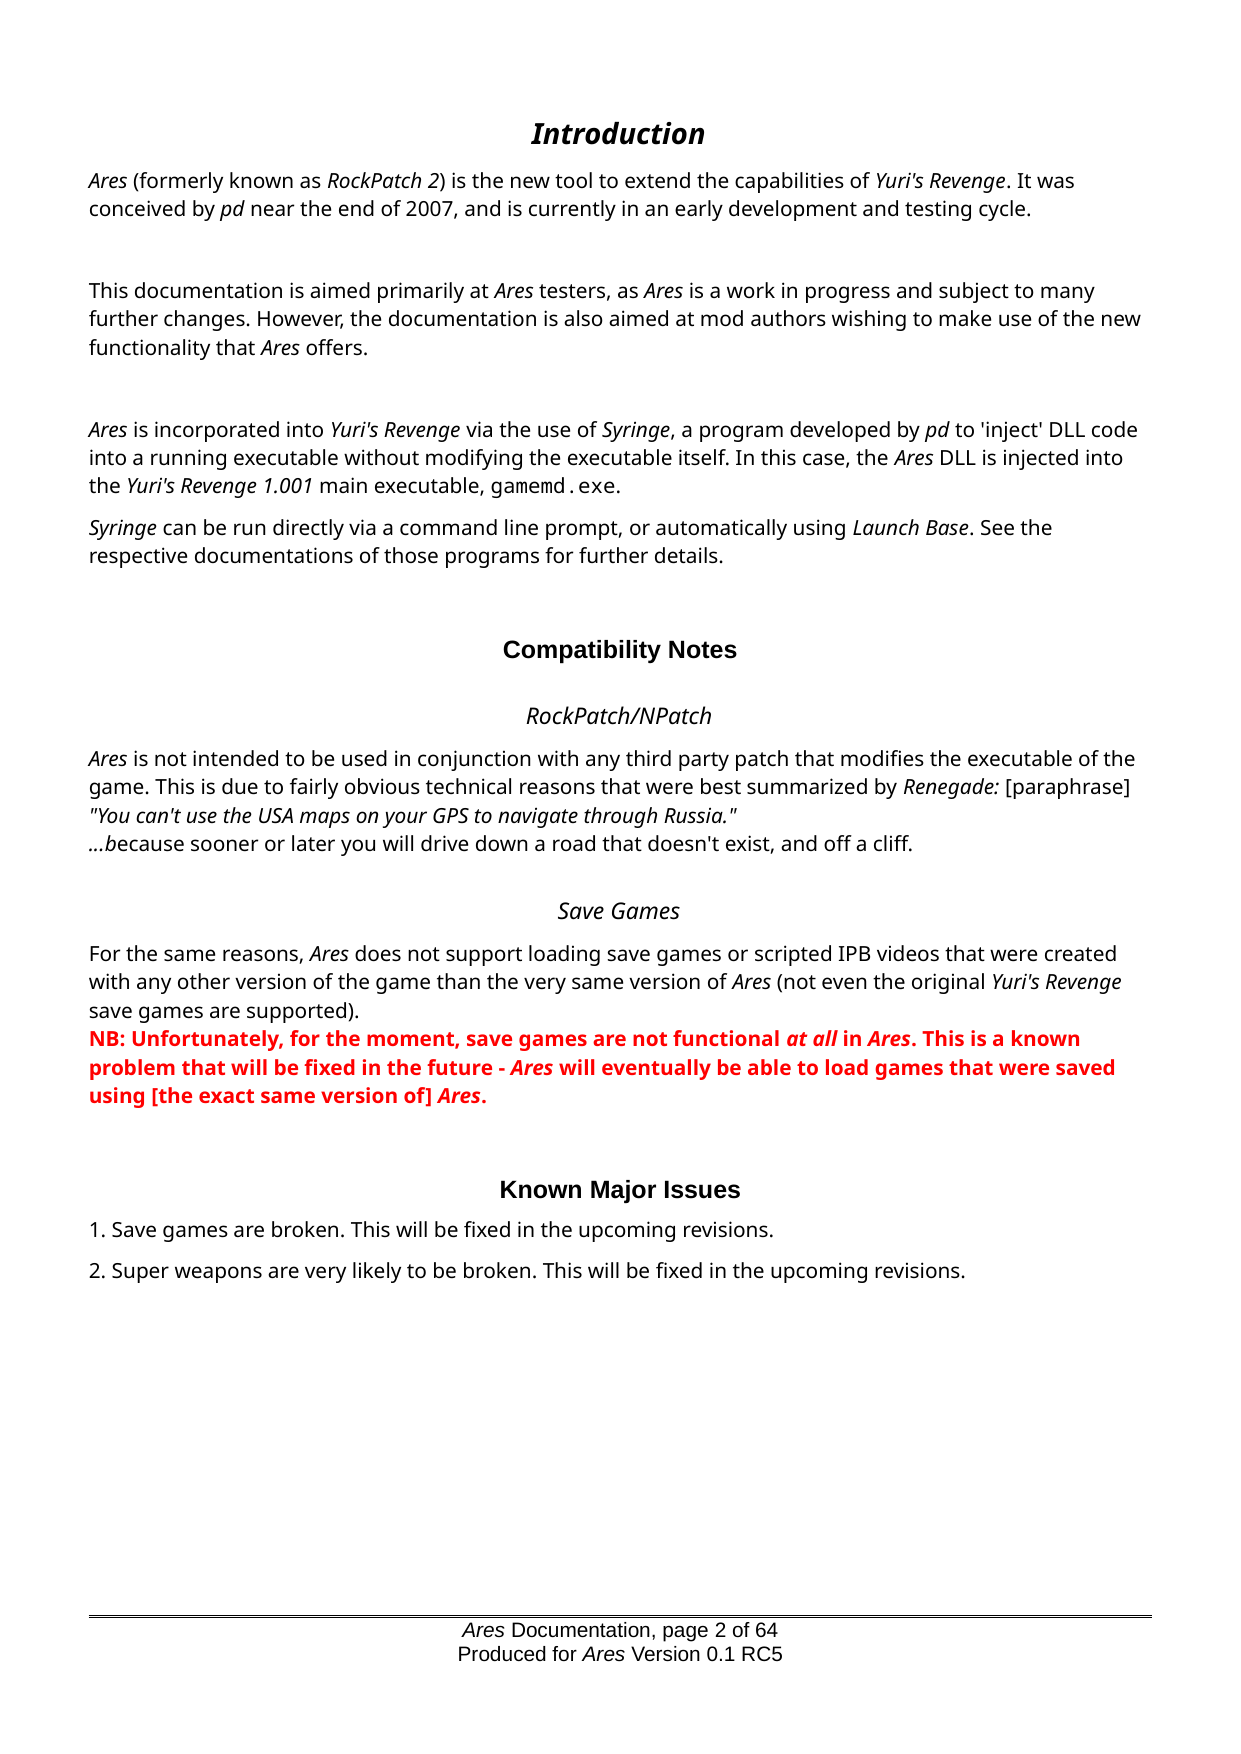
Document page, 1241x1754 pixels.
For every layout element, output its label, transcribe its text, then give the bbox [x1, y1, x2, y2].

text Ares is not intended to be used in conjunction with any third party patch that modifies the executable of the game. This is due to fairly obvious technical reasons that were best summarized by Renegade: [paraphrase] "You can't use the USA maps on your GPS to navigate through Russia." ...because sooner or later you will drive down a road that doesn't exist, and off a cliff. [88, 744, 1152, 858]
text For the same reasons, Ares does not support loading save games or scripted IPB videos that were created with any other version of the game than the very same version of Ares (not even the original Yuri's Revenge save games are supported). NB: Unfortunately, for the moment, save games are not functional at all in Ares. This is a known problem that will be fixed in the future - Ares will eventually be able to load games that were saved using [the exact same version of] Ares. [88, 939, 1152, 1109]
subtitle Save Games [88, 895, 1152, 926]
subtitle RockPatch/NPatch [88, 700, 1152, 731]
text Ares (formerly known as RockPatch 2) is the new tool to extend the capabilities of Yuri's Revenge. It was conceived by pd near the end of 2007, and is currently in an early development and testing cycle. [88, 166, 1152, 223]
text Syringe can be run directly via a command line prompt, or automatically using Launch Base. See the respective documentations of those programs for further details. [88, 513, 1152, 569]
list Save games are broken. This will be fixed in the upcoming revisions. [88, 1215, 1152, 1244]
subtitle Introduction [88, 113, 1152, 153]
text This documentation is aimed primarily at Ares testers, as Ares is a work in progress and subject to many further changes. However, the documentation is also aimed at mod authors wishing to make use of the new functionality that Ares offers. [88, 276, 1152, 361]
subtitle Compatibility Notes [88, 635, 1152, 663]
text Ares is incorporated into Yuri's Revenge via the use of Syringe, a program developed by pd to 'inject' DLL code into a running executable without modifying the executable itself. In this case, the Ares DLL is injected into the Yuri's Revenge 1.001 main executable, gamemd.exe. [88, 415, 1152, 500]
list Super weapons are very likely to be broken. This will be fixed in the upcoming revisions. [88, 1256, 1152, 1285]
subtitle Known Major Issues [88, 1175, 1152, 1203]
